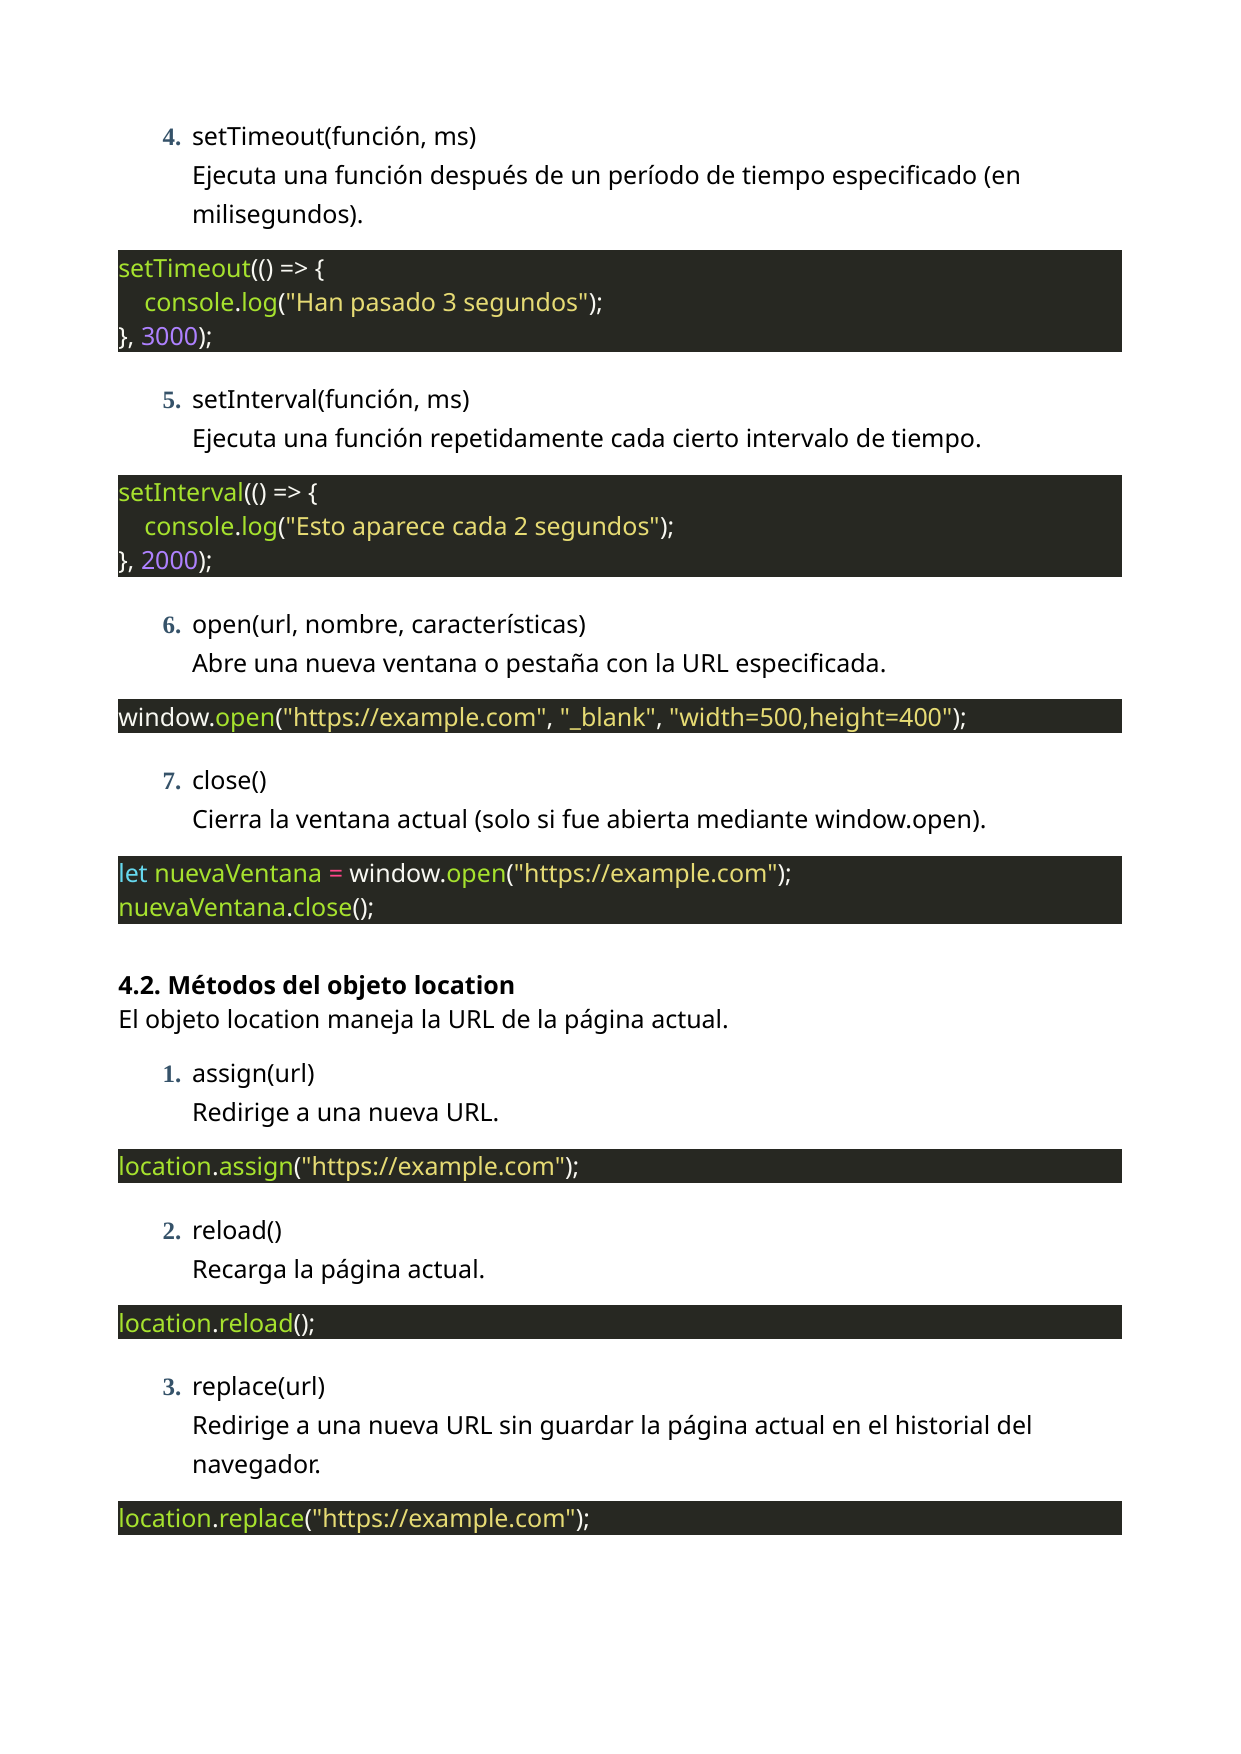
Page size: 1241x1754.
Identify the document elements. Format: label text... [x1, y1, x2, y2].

text location.replace("https://example.com"); [118, 1501, 1122, 1535]
text console.log("Esto aparece cada 2 segundos"); [118, 509, 1122, 543]
list setTimeout(función, ms) Ejecuta una función después de un período de tiempo especificado (en milisegundos). [162, 118, 1122, 231]
list reload() Recarga la página actual. [162, 1212, 1122, 1286]
text setTimeout(() => { [118, 250, 1122, 284]
text nuevaVentana.close(); [118, 890, 1122, 924]
subtitle 4.2. Métodos del objeto location [118, 968, 1122, 1002]
text let nuevaVentana = window.open("https://example.com"); [118, 856, 1122, 890]
list open(url, nombre, características) Abre una nueva ventana o pestaña con la URL especificada. [162, 606, 1122, 680]
list close() Cierra la ventana actual (solo si fue abierta mediante window.open). [162, 763, 1122, 836]
text console.log("Han pasado 3 segundos"); [118, 284, 1122, 318]
text location.assign("https://example.com"); [118, 1149, 1122, 1183]
list setInterval(función, ms) Ejecuta una función repetidamente cada cierto intervalo de tiempo. [162, 382, 1122, 455]
list assign(url) Redirige a una nueva URL. [162, 1056, 1122, 1129]
list replace(url) Redirige a una nueva URL sin guardar la página actual en el historial del navegador. [162, 1369, 1122, 1481]
text setInterval(() => { [118, 475, 1122, 509]
text El objeto location maneja la URL de la página actual. [118, 1002, 1122, 1036]
text }, 2000); [118, 543, 1122, 577]
text location.reload(); [118, 1305, 1122, 1339]
text }, 3000); [118, 318, 1122, 352]
text window.open("https://example.com", "_blank", "width=500,height=400"); [118, 699, 1122, 733]
